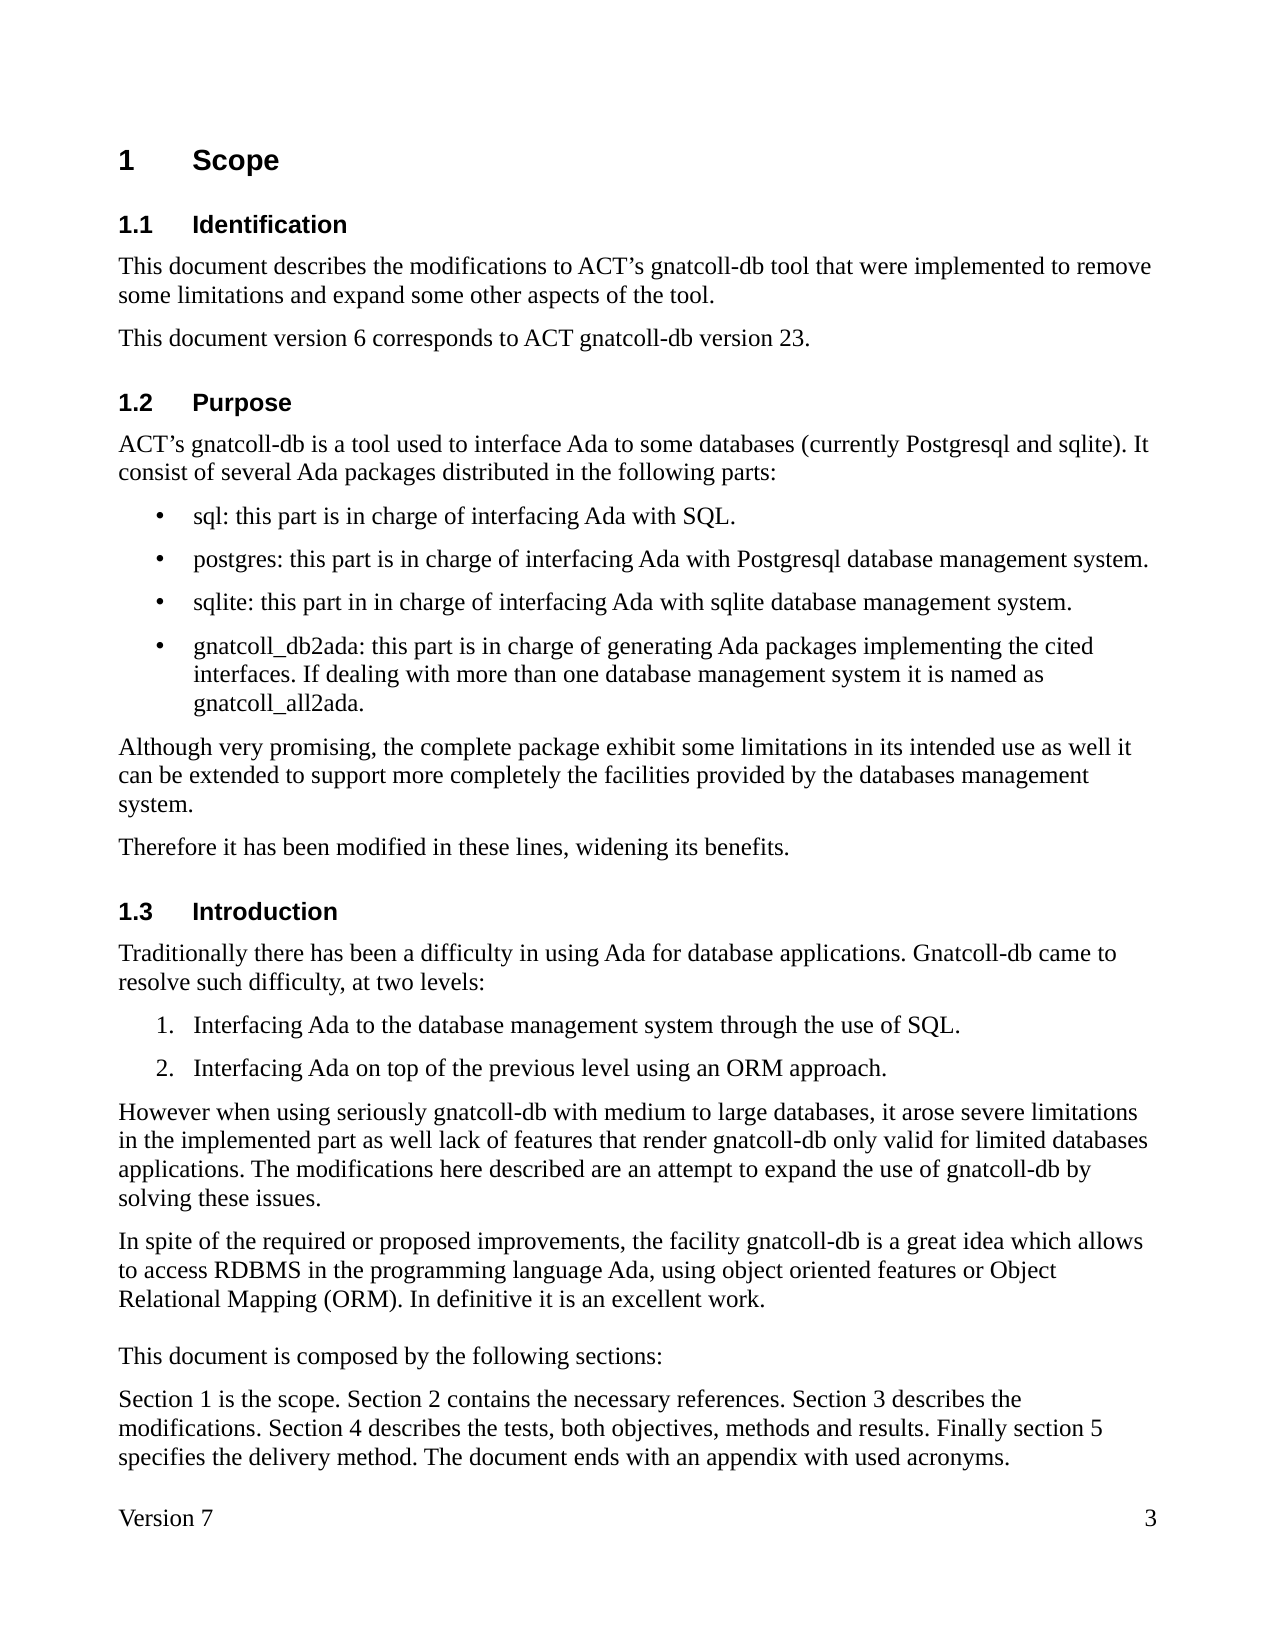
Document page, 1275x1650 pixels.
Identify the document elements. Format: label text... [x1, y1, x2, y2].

subtitle Introduction [118, 897, 1157, 925]
text However when using seriously gnatcoll-db with medium to large databases, it arose severe limitations in the implemented part as well lack of features that render gnatcoll-db only valid for limited databases applications. The modifications here described are an attempt to expand the use of gnatcoll-db by solving these issues. [118, 1097, 1157, 1212]
text This document describes the modifications to ACT’s gnatcoll-db tool that were implemented to remove some limitations and expand some other aspects of the tool. [118, 251, 1157, 309]
list Interfacing Ada on top of the previous level using an ORM approach. [156, 1053, 1157, 1082]
list gnatcoll_db2ada: this part is in charge of generating Ada packages implementing the cited interfaces. If dealing with more than one database management system it is named as gnatcoll_all2ada. [156, 631, 1157, 717]
text Therefore it has been modified in these lines, widening its benefits. [118, 832, 1157, 861]
text ACT’s gnatcoll-db is a tool used to interface Ada to some databases (currently Postgresql and sqlite). It consist of several Ada packages distributed in the following parts: [118, 429, 1157, 486]
text Although very promising, the complete package exhibit some limitations in its intended use as well it can be extended to support more completely the facilities provided by the databases management system. [118, 732, 1157, 818]
text Section 1 is the scope. Section 2 contains the necessary references. Section 3 describes the modifications. Section 4 describes the tests, both objectives, methods and results. Finally section 5 specifies the delivery method. The document ends with an appendix with used acronyms. [118, 1384, 1157, 1471]
list postgres: this part is in charge of interfacing Ada with Postgresql database management system. [156, 544, 1157, 573]
list sql: this part is in charge of interfacing Ada with SQL. [156, 501, 1157, 529]
text Traditionally there has been a difficulty in using Ada for database applications. Gnatcoll-db came to resolve such difficulty, at two levels: [118, 938, 1157, 995]
text This document version 6 corresponds to ACT gnatcoll-db version 23. [118, 323, 1157, 352]
subtitle Purpose [118, 387, 1157, 416]
list sqlite: this part in in charge of interfacing Ada with sqlite database management system. [156, 587, 1157, 616]
list Interfacing Ada to the database management system through the use of SQL. [156, 1010, 1157, 1039]
subtitle Identification [118, 210, 1157, 239]
text This document is composed by the following sections: [118, 1341, 1157, 1370]
text In spite of the required or proposed improvements, the facility gnatcoll-db is a great idea which allows to access RDBMS in the programming language Ada, using object oriented features or Object Relational Mapping (ORM). In definitive it is an excellent work. [118, 1226, 1157, 1312]
subtitle Scope [118, 143, 1157, 177]
